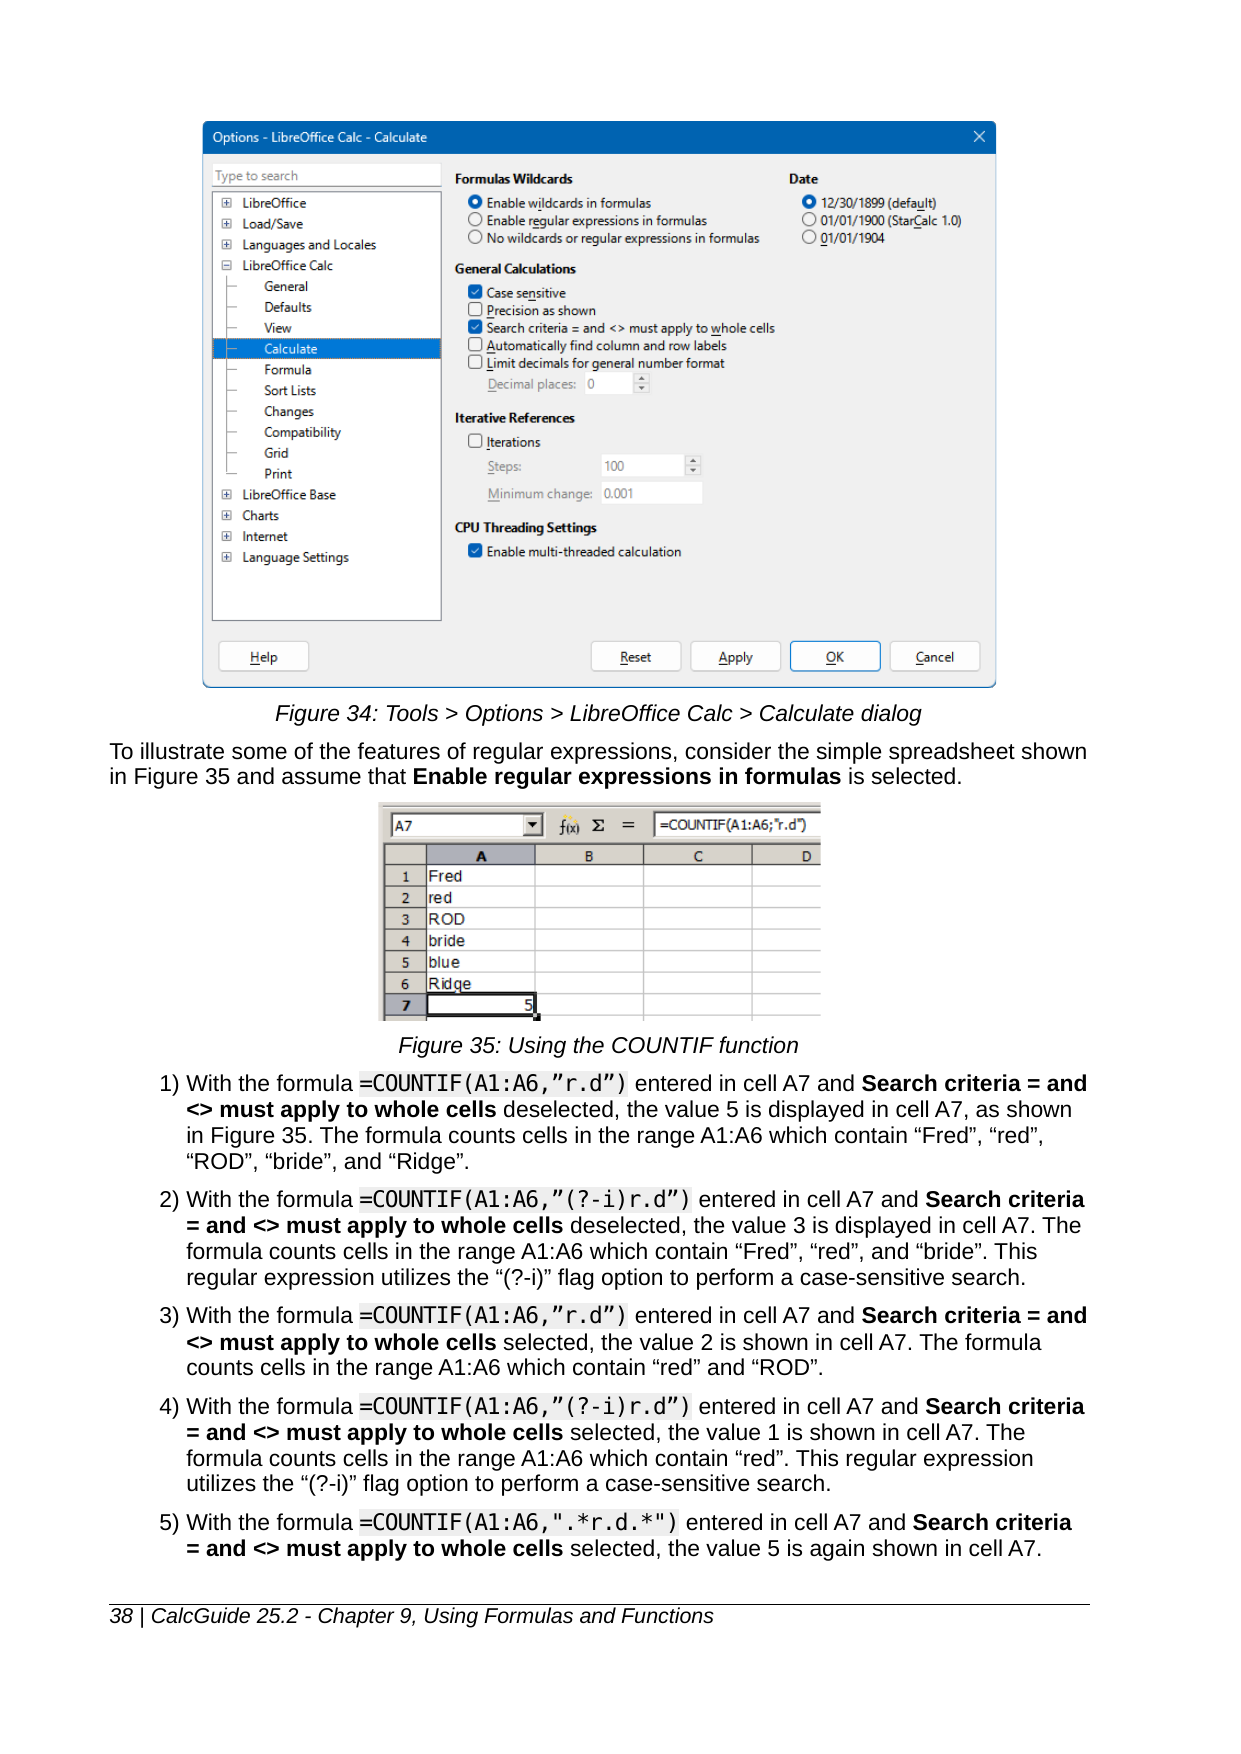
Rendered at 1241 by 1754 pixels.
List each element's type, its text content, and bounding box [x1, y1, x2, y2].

picture [378, 802, 821, 1021]
list With the formula =COUNTIF(A1:A6,".*r.d.*") entered in cell A7 and Search criteria = and <> must apply to whole cells selected, the value 5 is again shown in cell A7. [186, 1509, 1090, 1561]
text To illustrate some of the features of regular expressions, consider the simple spreadsheet shown in Figure 35 and assume that Enable regular expressions in formulas is selected. [109, 738, 1090, 790]
text Figure 34: Tools > Options > LibreOffice Calc > Calculate dialog [203, 700, 996, 726]
picture [202, 121, 997, 688]
list With the formula =COUNTIF(A1:A6,”(?-i)r.d”) entered in cell A7 and Search criteria = and <> must apply to whole cells selected, the value 1 is shown in cell A7. The formula counts cells in the range A1:A6 which contain “red”. This regular expression utilizes the “(?‑i)” flag option to perform a case-sensitive search. [186, 1393, 1090, 1497]
text Figure 35: Using the COUNTIF function [378, 1032, 821, 1058]
list With the formula =COUNTIF(A1:A6,”r.d”) entered in cell A7 and Search criteria = and <> must apply to whole cells selected, the value 2 is shown in cell A7. The formula counts cells in the range A1:A6 which contain “red” and “ROD”. [186, 1303, 1090, 1381]
list With the formula =COUNTIF(A1:A6,”(?-i)r.d”) entered in cell A7 and Search criteria = and <> must apply to whole cells deselected, the value 3 is displayed in cell A7. The formula counts cells in the range A1:A6 which contain “Fred”, “red”, and “bride”. This regular expression utilizes the “(?-i)” flag option to perform a case-sensitive search. [186, 1187, 1090, 1290]
list With the formula =COUNTIF(A1:A6,”r.d”) entered in cell A7 and Search criteria = and <> must apply to whole cells deselected, the value 5 is displayed in cell A7, as shown in Figure 35. The formula counts cells in the range A1:A6 which contain “Fred”, “red”, “ROD”, “bride”, and “Ridge”. [186, 1071, 1090, 1174]
